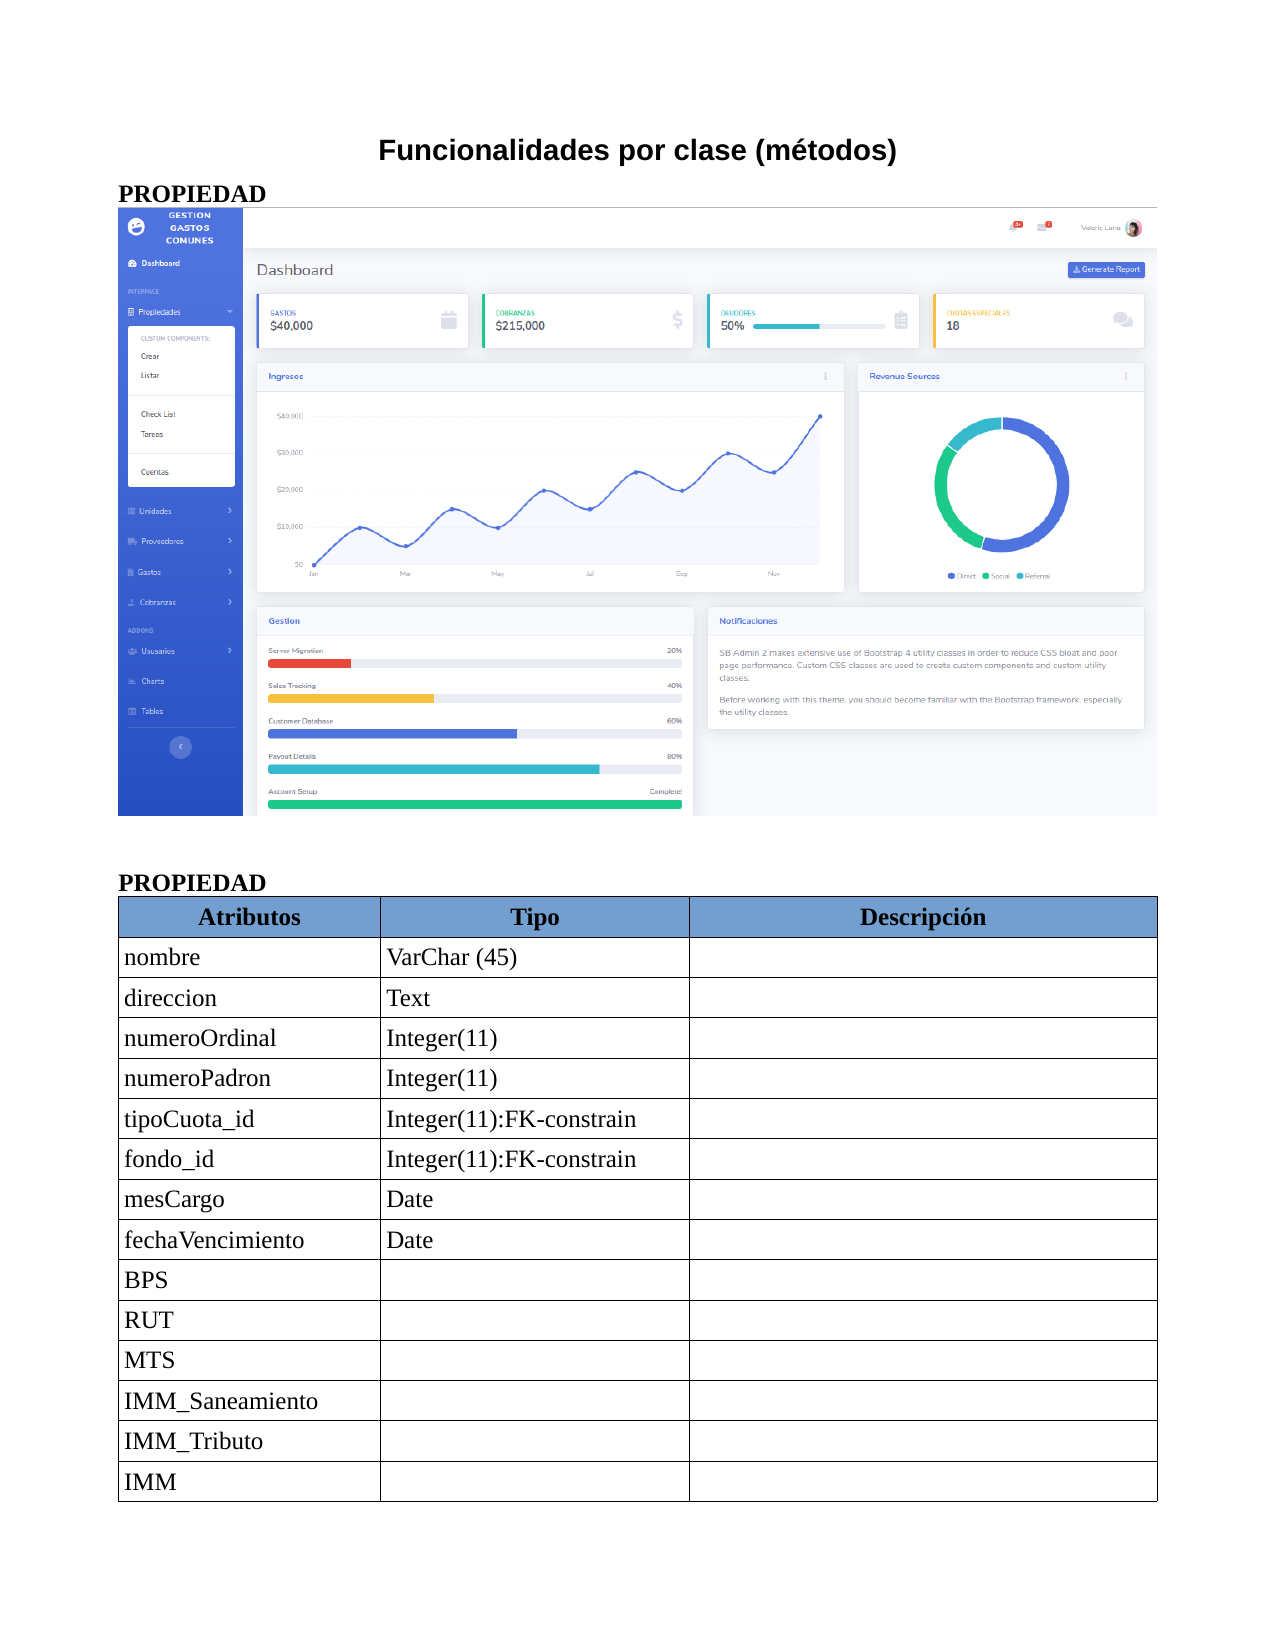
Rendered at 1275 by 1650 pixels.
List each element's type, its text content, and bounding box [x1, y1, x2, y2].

table_cell [690, 1381, 1157, 1420]
table_cell nombre [119, 938, 380, 977]
table_cell [690, 1421, 1157, 1461]
table_cell [690, 1099, 1157, 1138]
table_cell Integer(11):FK-constrain [381, 1099, 689, 1138]
table_cell [381, 1260, 689, 1299]
table_header Descripción [690, 897, 1157, 937]
table_cell fechaVencimiento [119, 1220, 380, 1259]
table_cell numeroPadron [119, 1059, 380, 1098]
table_cell [381, 1341, 689, 1380]
table_cell [381, 1421, 689, 1461]
table_cell [690, 1301, 1157, 1340]
table_cell [690, 978, 1157, 1017]
table_header Atributos [119, 897, 380, 937]
table_cell Integer(11) [381, 1018, 689, 1058]
table_cell BPS [119, 1260, 380, 1299]
table_cell VarChar (45) [381, 938, 689, 977]
table_cell [381, 1381, 689, 1420]
table_cell Integer(11):FK-constrain [381, 1139, 689, 1178]
table_cell mesCargo [119, 1180, 380, 1219]
picture [118, 207, 1157, 816]
table_cell RUT [119, 1301, 380, 1340]
table_cell Integer(11) [381, 1059, 689, 1098]
table_cell Date [381, 1220, 689, 1259]
table_cell [690, 1180, 1157, 1219]
table_header Tipo [381, 897, 689, 937]
table_cell fondo_id [119, 1139, 380, 1178]
table_cell [690, 1220, 1157, 1259]
table_cell direccion [119, 978, 380, 1017]
table_cell [690, 1018, 1157, 1058]
table_cell [690, 1260, 1157, 1299]
table_cell IMM [119, 1462, 380, 1501]
table_cell [690, 1341, 1157, 1380]
subtitle Funcionalidades por clase (métodos) [118, 133, 1157, 166]
table_cell MTS [119, 1341, 380, 1380]
table_cell IMM_Tributo [119, 1421, 380, 1461]
table_cell numeroOrdinal [119, 1018, 380, 1058]
table_cell [690, 1139, 1157, 1178]
table_cell [690, 1462, 1157, 1501]
table_cell [381, 1462, 689, 1501]
text PROPIEDAD [118, 179, 1157, 207]
table_cell tipoCuota_id [119, 1099, 380, 1138]
table_cell [381, 1301, 689, 1340]
table_cell Date [381, 1180, 689, 1219]
table_cell [690, 1059, 1157, 1098]
text PROPIEDAD [118, 868, 1157, 896]
table_cell [690, 938, 1157, 977]
table_cell IMM_Saneamiento [119, 1381, 380, 1420]
table_cell Text [381, 978, 689, 1017]
